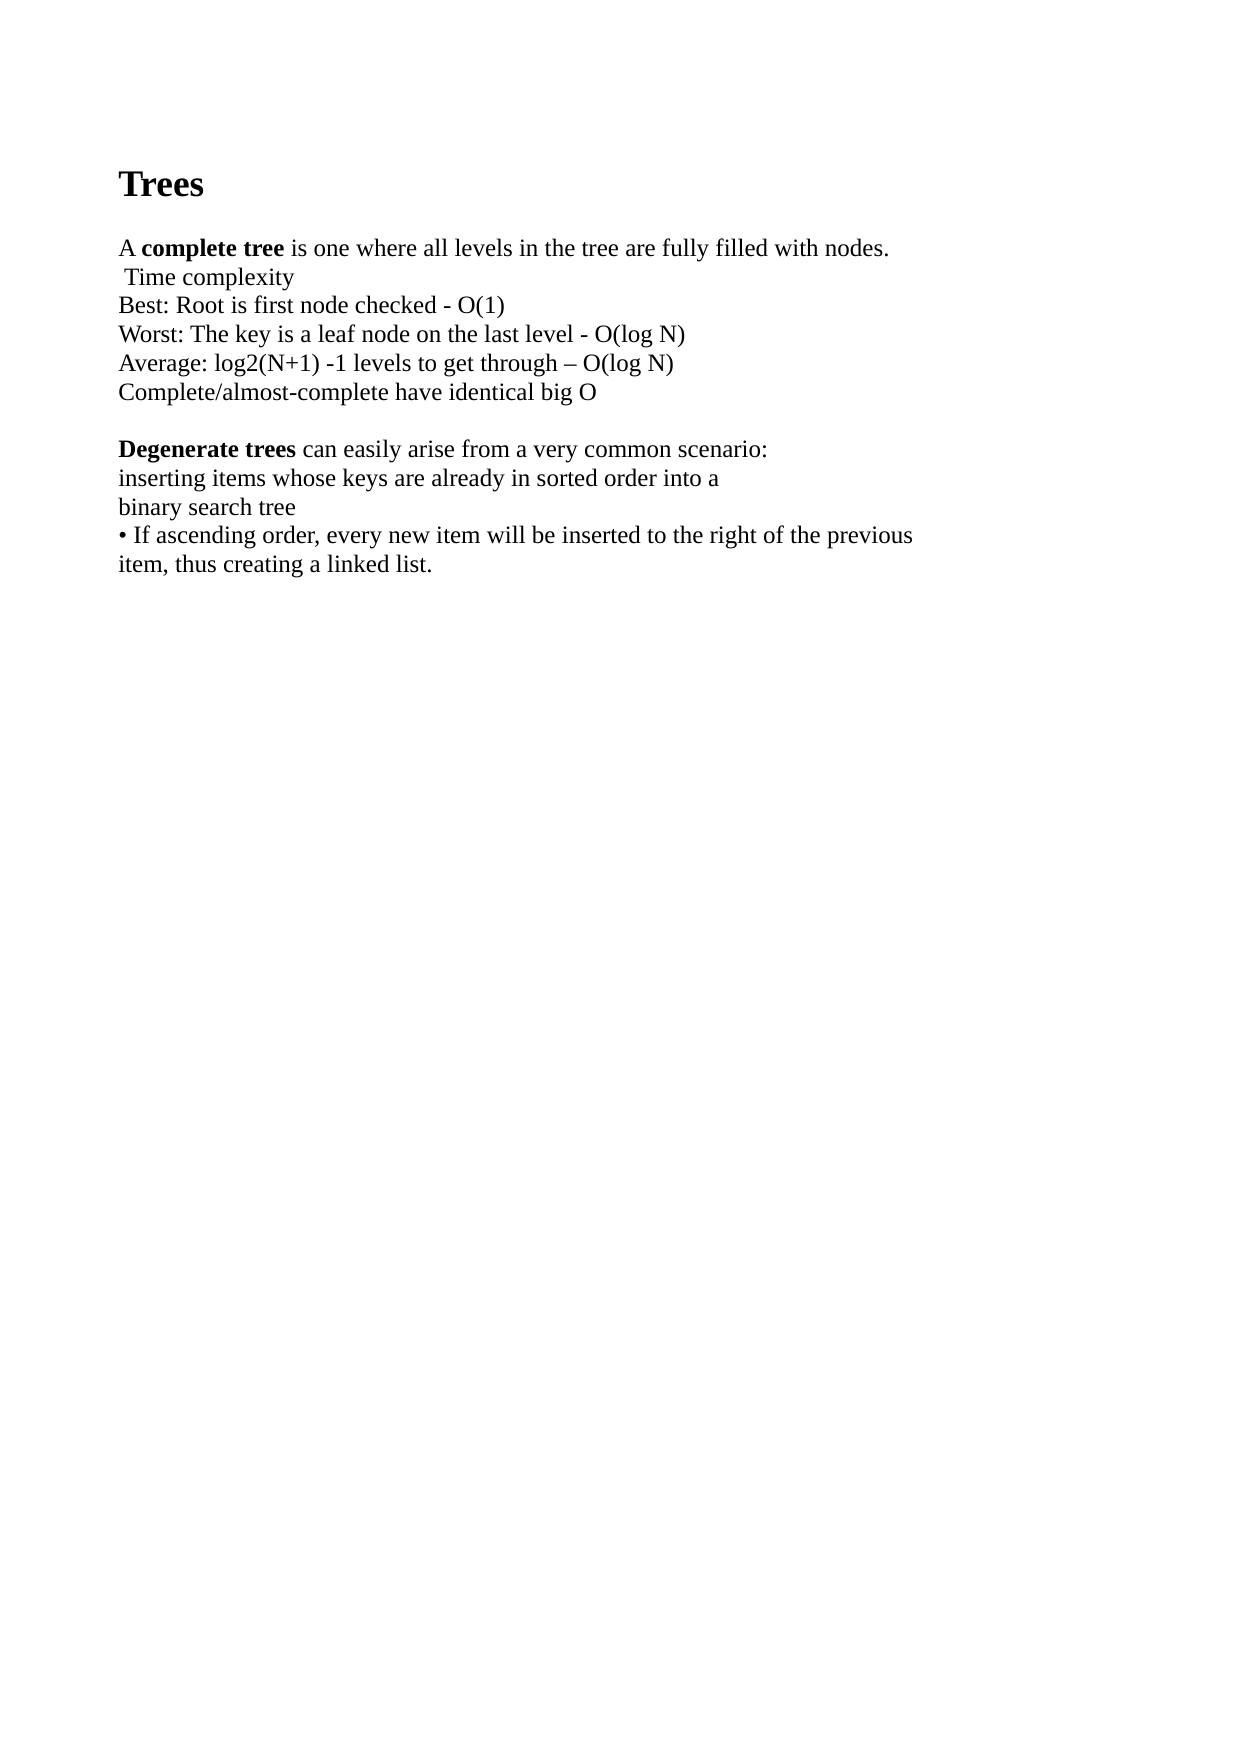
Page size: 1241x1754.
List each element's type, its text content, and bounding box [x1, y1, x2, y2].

text Trees [118, 161, 1122, 204]
text Average: log2(N+1) -1 levels to get through – O(log N) [118, 348, 1122, 377]
text • If ascending order, every new item will be inserted to the right of the previous [118, 521, 1122, 549]
text Best: Root is first node checked - O(1) [118, 291, 1122, 319]
text Complete/almost-complete have identical big O [118, 377, 1122, 406]
text binary search tree [118, 492, 1122, 521]
text Time complexity [118, 262, 1122, 291]
text Worst: The key is a leaf node on the last level - O(log N) [118, 319, 1122, 348]
text item, thus creating a linked list. [118, 549, 1122, 578]
text Degenerate trees can easily arise from a very common scenario: [118, 434, 1122, 463]
text A complete tree is one where all levels in the tree are fully filled with nodes. [118, 233, 1122, 262]
text inserting items whose keys are already in sorted order into a [118, 463, 1122, 492]
